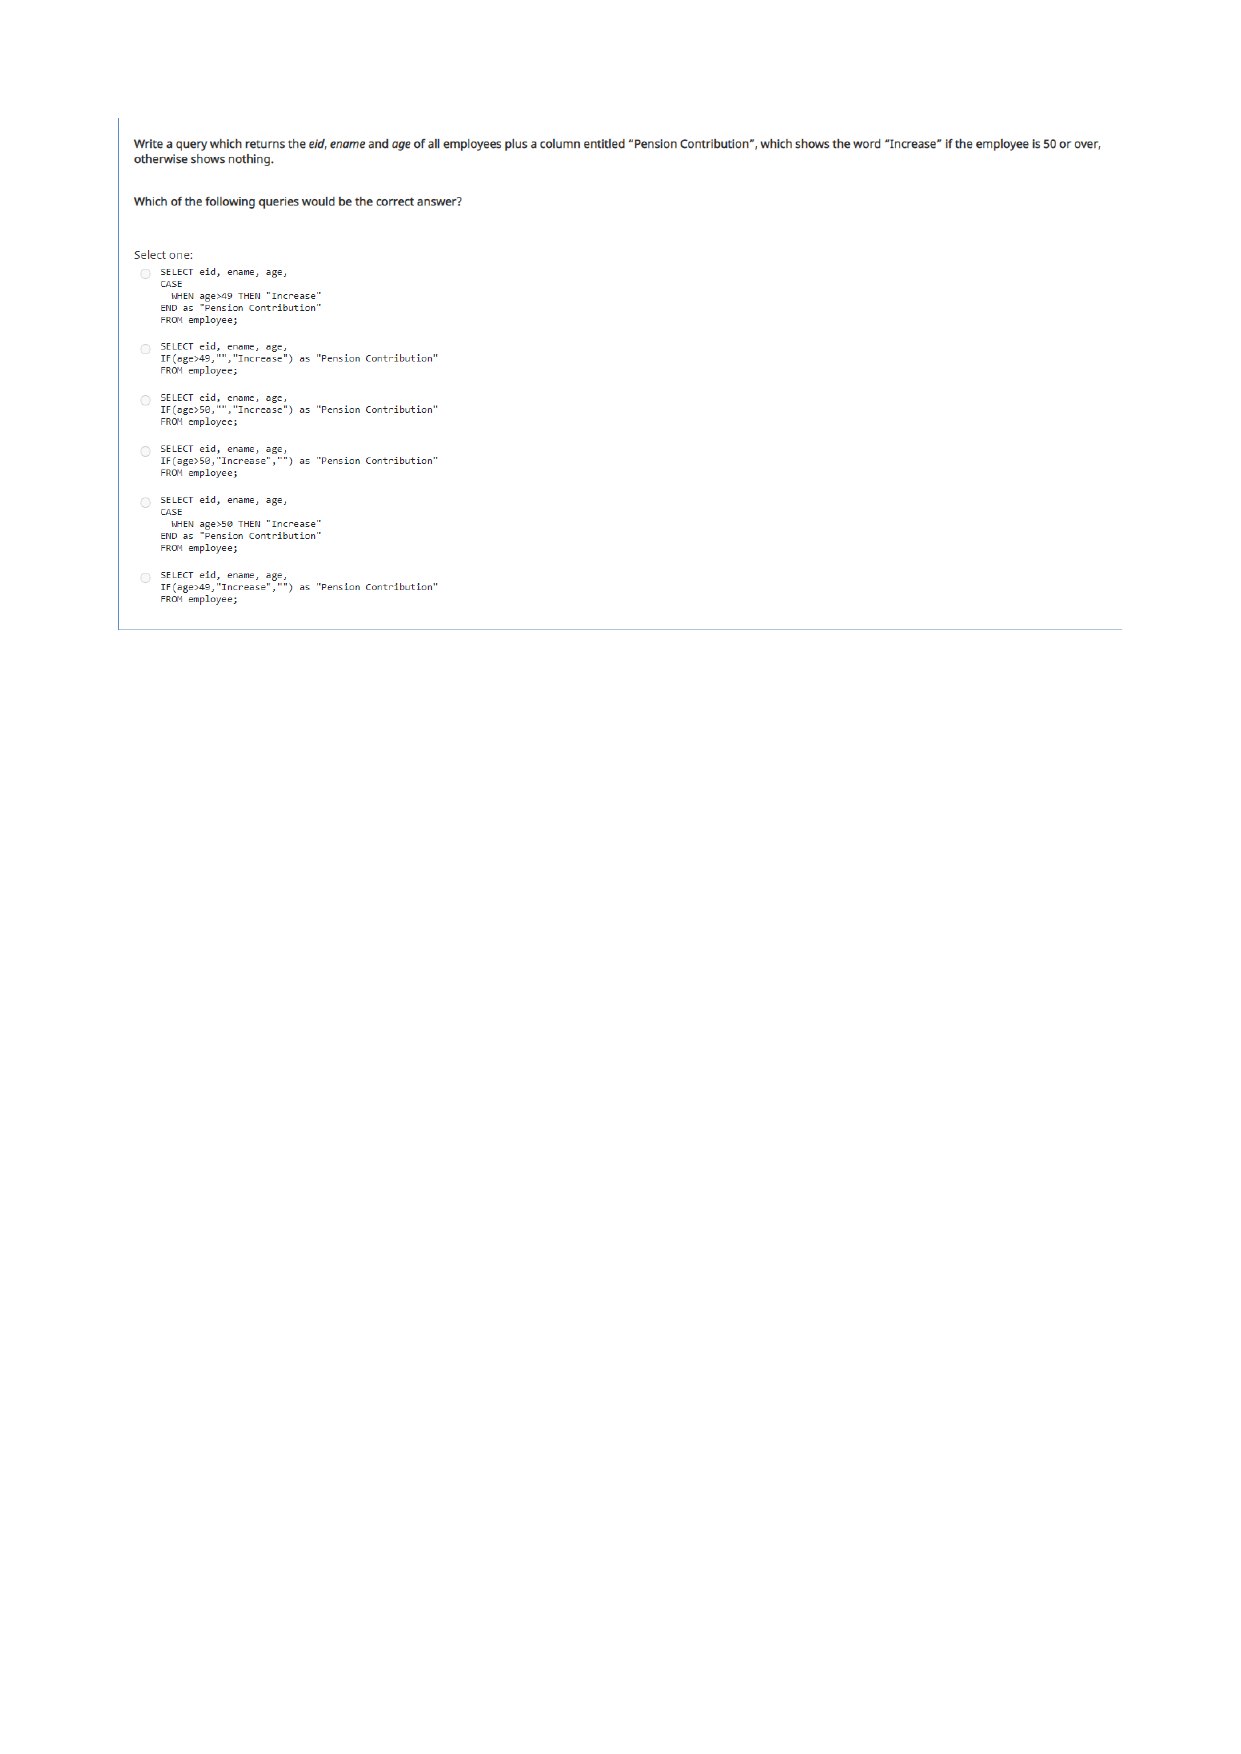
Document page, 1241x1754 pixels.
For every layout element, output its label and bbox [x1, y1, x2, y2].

picture [118, 118, 1123, 630]
